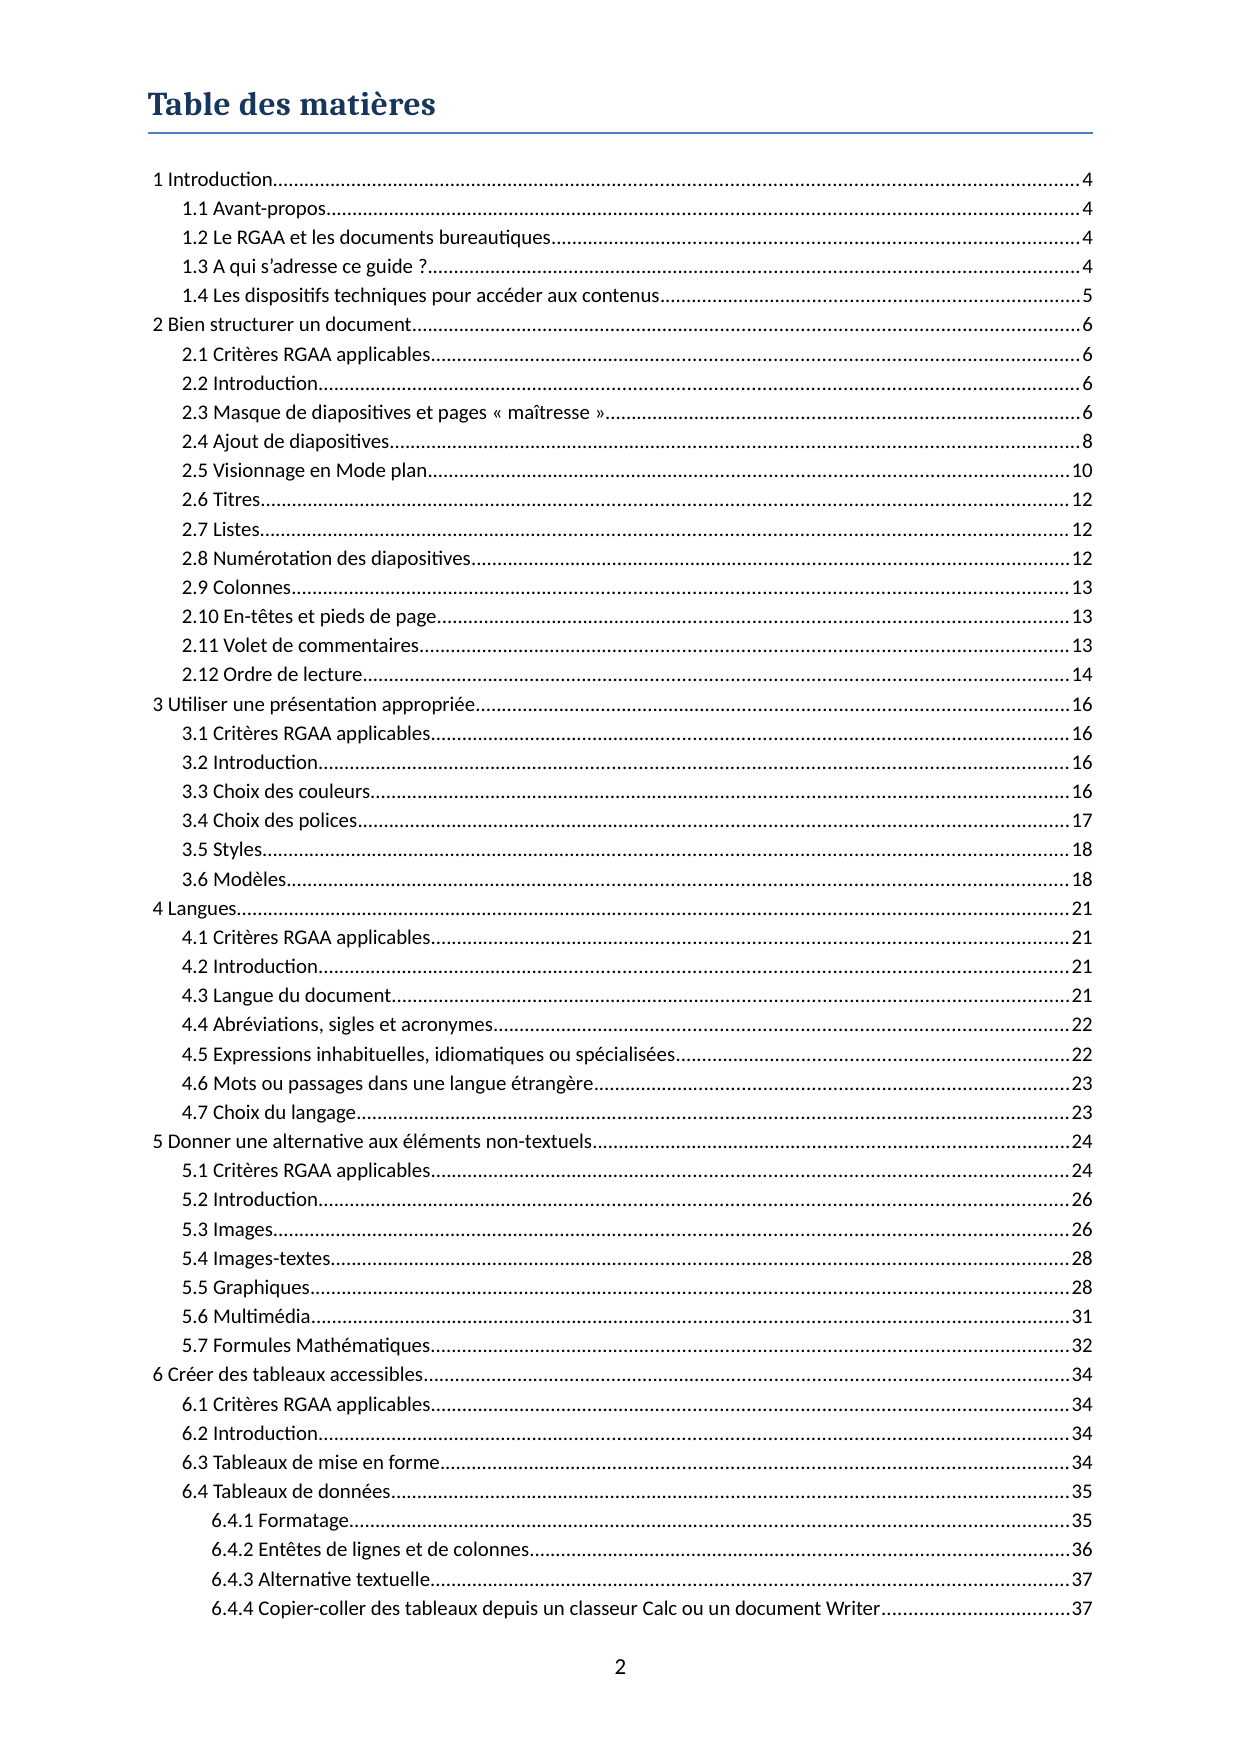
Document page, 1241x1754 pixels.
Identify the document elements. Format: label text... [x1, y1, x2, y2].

text 3.3 Choix des couleurs 16 [177, 778, 1093, 804]
text 3.4 Choix des polices 17 [177, 807, 1093, 833]
text 6 Créer des tableaux accessibles 34 [148, 1362, 1093, 1387]
text 6.3 Tableaux de mise en forme 34 [177, 1449, 1093, 1474]
text 5.5 Graphiques 28 [177, 1274, 1093, 1299]
text 2.3 Masque de diapositives et pages « maîtresse » 6 [177, 399, 1093, 424]
text 6.2 Introduction 34 [177, 1420, 1093, 1445]
text 2.9 Colonnes 13 [177, 574, 1093, 599]
text 2.12 Ordre de lecture 14 [177, 662, 1093, 687]
text 3.1 Critères RGAA applicables 16 [177, 720, 1093, 745]
text 6.1 Critères RGAA applicables 34 [177, 1391, 1093, 1416]
text 1.2 Le RGAA et les documents bureautiques 4 [177, 224, 1093, 249]
text 6.4.1 Formatage 35 [207, 1507, 1093, 1533]
text 4.2 Introduction 21 [177, 953, 1093, 979]
subtitle Table des matières [148, 86, 1093, 132]
text 6.4.4 Copier-coller des tableaux depuis un classeur Calc ou un document Writer 37 [207, 1595, 1093, 1620]
text 2.8 Numérotation des diapositives 12 [177, 545, 1093, 570]
text 4.4 Abréviations, sigles et acronymes 22 [177, 1012, 1093, 1037]
text 4.1 Critères RGAA applicables 21 [177, 924, 1093, 949]
text 2.6 Titres 12 [177, 487, 1093, 512]
text 2.7 Listes 12 [177, 516, 1093, 541]
text 5.4 Images-textes 28 [177, 1245, 1093, 1270]
text 5.3 Images 26 [177, 1216, 1093, 1241]
text 3.2 Introduction 16 [177, 749, 1093, 774]
text 4.6 Mots ou passages dans une langue étrangère 23 [177, 1070, 1093, 1095]
text 1.3 A qui s’adresse ce guide ? 4 [177, 253, 1093, 279]
text 2.10 En-têtes et pieds de page 13 [177, 603, 1093, 629]
text 4 Langues 21 [148, 895, 1093, 920]
text 2.2 Introduction 6 [177, 370, 1093, 395]
text 4.5 Expressions inhabituelles, idiomatiques ou spécialisées 22 [177, 1041, 1093, 1066]
text 6.4.2 Entêtes de lignes et de colonnes 36 [207, 1537, 1093, 1562]
text 6.4 Tableaux de données 35 [177, 1478, 1093, 1504]
text 5.7 Formules Mathématiques 32 [177, 1332, 1093, 1358]
text 3.6 Modèles 18 [177, 866, 1093, 891]
text 5 Donner une alternative aux éléments non-textuels 24 [148, 1128, 1093, 1154]
text 2.11 Volet de commentaires 13 [177, 632, 1093, 658]
text 3 Utiliser une présentation appropriée 16 [148, 691, 1093, 716]
text 2.4 Ajout de diapositives 8 [177, 428, 1093, 454]
text 1.1 Avant-propos 4 [177, 195, 1093, 220]
text 4.3 Langue du document 21 [177, 982, 1093, 1008]
text 3.5 Styles 18 [177, 837, 1093, 862]
text 2 Bien structurer un document 6 [148, 312, 1093, 337]
text 1.4 Les dispositifs techniques pour accéder aux contenus 5 [177, 282, 1093, 308]
text 5.2 Introduction 26 [177, 1187, 1093, 1212]
text 5.6 Multimédia 31 [177, 1303, 1093, 1329]
text 2.5 Visionnage en Mode plan 10 [177, 457, 1093, 483]
text 6.4.3 Alternative textuelle 37 [207, 1566, 1093, 1591]
text 5.1 Critères RGAA applicables 24 [177, 1157, 1093, 1183]
text 2.1 Critères RGAA applicables 6 [177, 341, 1093, 366]
text 1 Introduction 4 [148, 166, 1093, 191]
text 4.7 Choix du langage 23 [177, 1099, 1093, 1124]
